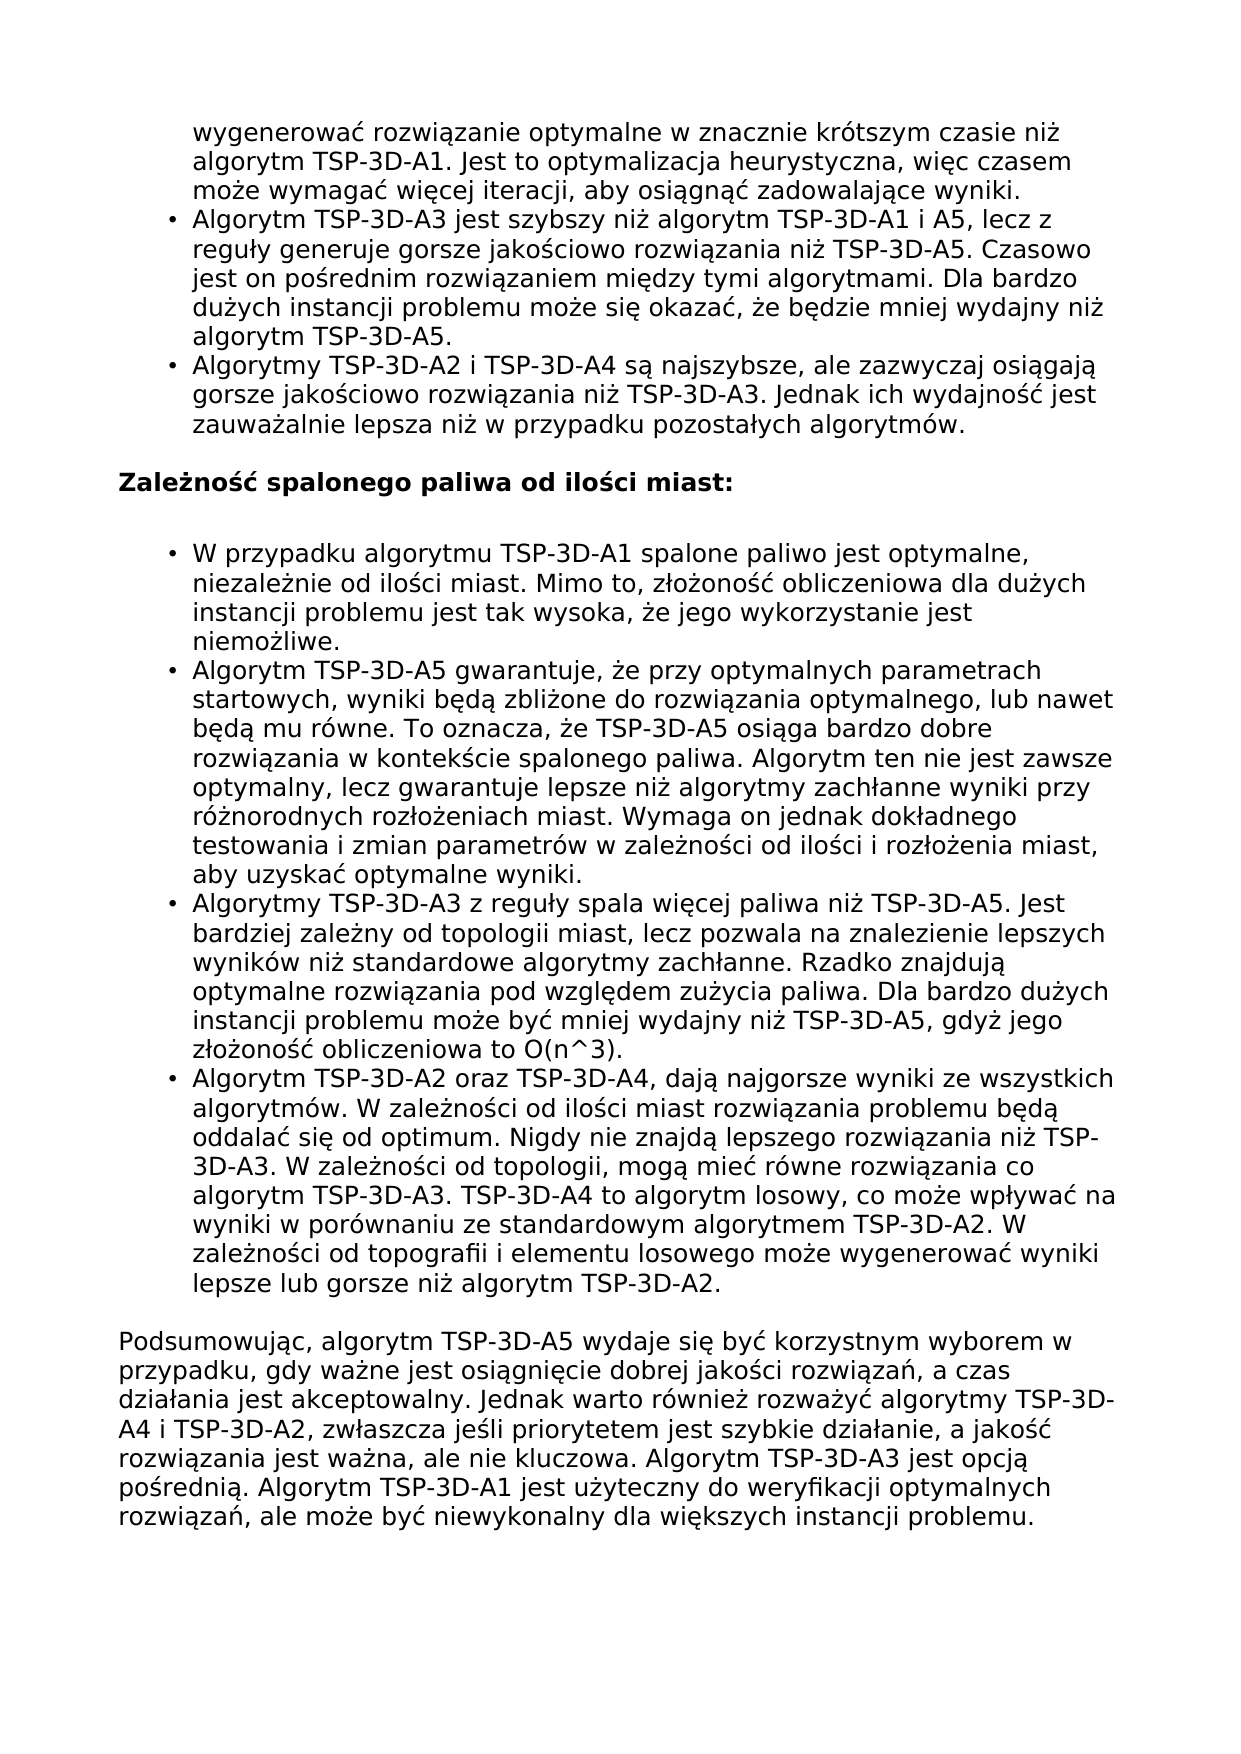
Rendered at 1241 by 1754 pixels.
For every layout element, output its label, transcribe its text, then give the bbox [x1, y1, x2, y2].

list W przypadku algorytmu TSP-3D-A1 spalone paliwo jest optymalne, niezależnie od ilości miast. Mimo to, złożoność obliczeniowa dla dużych instancji problemu jest tak wysoka, że jego wykorzystanie jest niemożliwe. [177, 539, 1122, 656]
list Algorytm TSP-3D-A3 jest szybszy niż algorytm TSP-3D-A1 i A5, lecz z reguły generuje gorsze jakościowo rozwiązania niż TSP-3D-A5. Czasowo jest on pośrednim rozwiązaniem między tymi algorytmami. Dla bardzo dużych instancji problemu może się okazać, że będzie mniej wydajny niż algorytm TSP-3D-A5. [177, 206, 1122, 351]
text Podsumowując, algorytm TSP-3D-A5 wydaje się być korzystnym wyborem w przypadku, gdy ważne jest osiągnięcie dobrej jakości rozwiązań, a czas działania jest akceptowalny. Jednak warto również rozważyć algorytmy TSP-3D-A4 i TSP-3D-A2, zwłaszcza jeśli priorytetem jest szybkie działanie, a jakość rozwiązania jest ważna, ale nie kluczowa. Algorytm TSP-3D-A3 jest opcją pośrednią. Algorytm TSP-3D-A1 jest użyteczny do weryfikacji optymalnych rozwiązań, ale może być niewykonalny dla większych instancji problemu. [118, 1327, 1122, 1532]
list Algorytmy TSP-3D-A2 i TSP-3D-A4 są najszybsze, ale zazwyczaj osiągają gorsze jakościowo rozwiązania niż TSP-3D-A3. Jednak ich wydajność jest zauważalnie lepsza niż w przypadku pozostałych algorytmów. [177, 351, 1122, 439]
list Algorytmy TSP-3D-A3 z reguły spala więcej paliwa niż TSP-3D-A5. Jest bardziej zależny od topologii miast, lecz pozwala na znalezienie lepszych wyników niż standardowe algorytmy zachłanne. Rzadko znajdują optymalne rozwiązania pod względem zużycia paliwa. Dla bardzo dużych instancji problemu może być mniej wydajny niż TSP-3D-A5, gdyż jego złożoność obliczeniowa to O(n^3). [177, 889, 1122, 1064]
list wygenerować rozwiązanie optymalne w znacznie krótszym czasie niż algorytm TSP-3D-A1. Jest to optymalizacja heurystyczna, więc czasem może wymagać więcej iteracji, aby osiągnąć zadowalające wyniki. [177, 118, 1122, 206]
list Algorytm TSP-3D-A5 gwarantuje, że przy optymalnych parametrach startowych, wyniki będą zbliżone do rozwiązania optymalnego, lub nawet będą mu równe. To oznacza, że TSP-3D-A5 osiąga bardzo dobre rozwiązania w kontekście spalonego paliwa. Algorytm ten nie jest zawsze optymalny, lecz gwarantuje lepsze niż algorytmy zachłanne wyniki przy różnorodnych rozłożeniach miast. Wymaga on jednak dokładnego testowania i zmian parametrów w zależności od ilości i rozłożenia miast, aby uzyskać optymalne wyniki. [177, 656, 1122, 889]
list Algorytm TSP-3D-A2 oraz TSP-3D-A4, dają najgorsze wyniki ze wszystkich algorytmów. W zależności od ilości miast rozwiązania problemu będą oddalać się od optimum. Nigdy nie znajdą lepszego rozwiązania niż TSP-3D-A3. W zależności od topologii, mogą mieć równe rozwiązania co algorytm TSP-3D-A3. TSP-3D-A4 to algorytm losowy, co może wpływać na wyniki w porównaniu ze standardowym algorytmem TSP-3D-A2. W zależności od topografii i elementu losowego może wygenerować wyniki lepsze lub gorsze niż algorytm TSP-3D-A2. [177, 1064, 1122, 1298]
text Zależność spalonego paliwa od ilości miast: [118, 468, 1122, 498]
